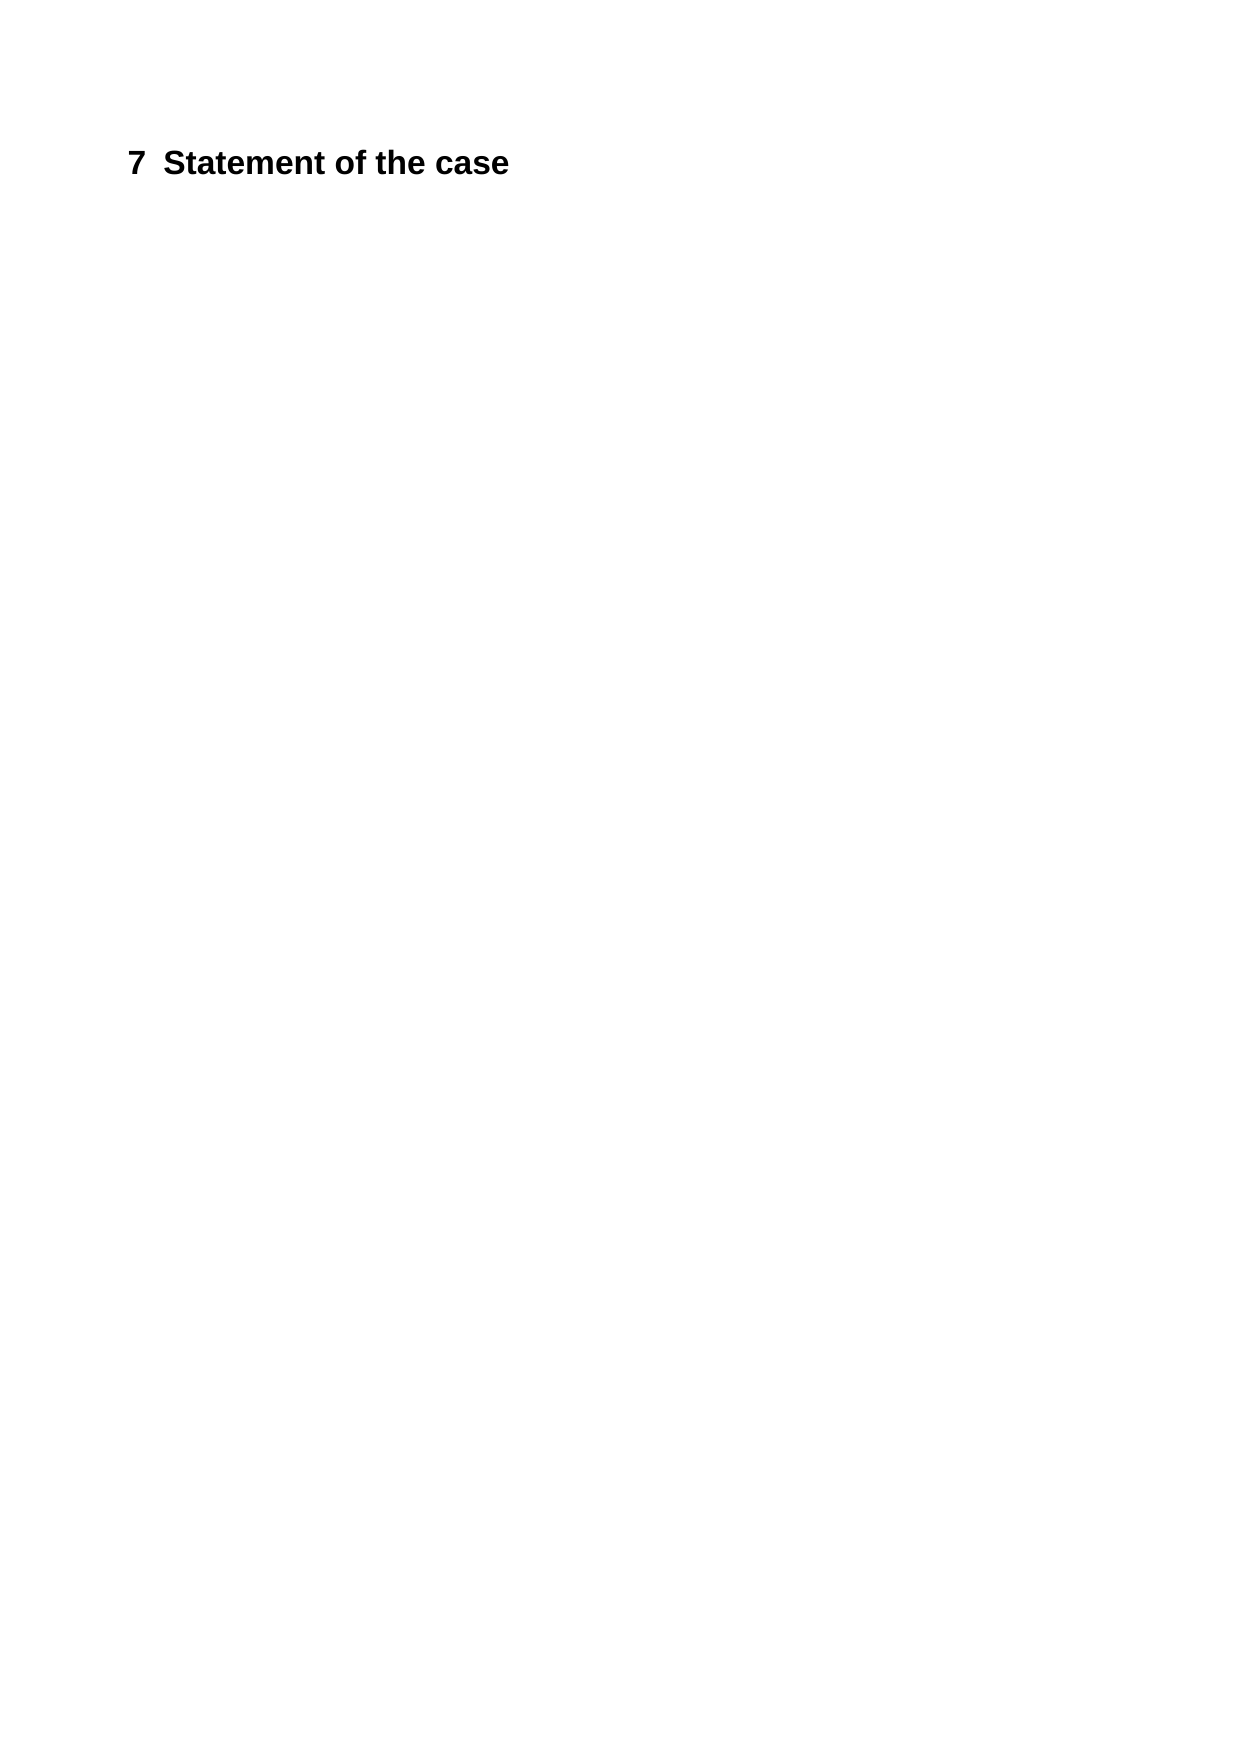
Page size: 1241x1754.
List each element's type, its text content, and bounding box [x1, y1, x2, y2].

subtitle Statement of the case [118, 143, 1122, 182]
